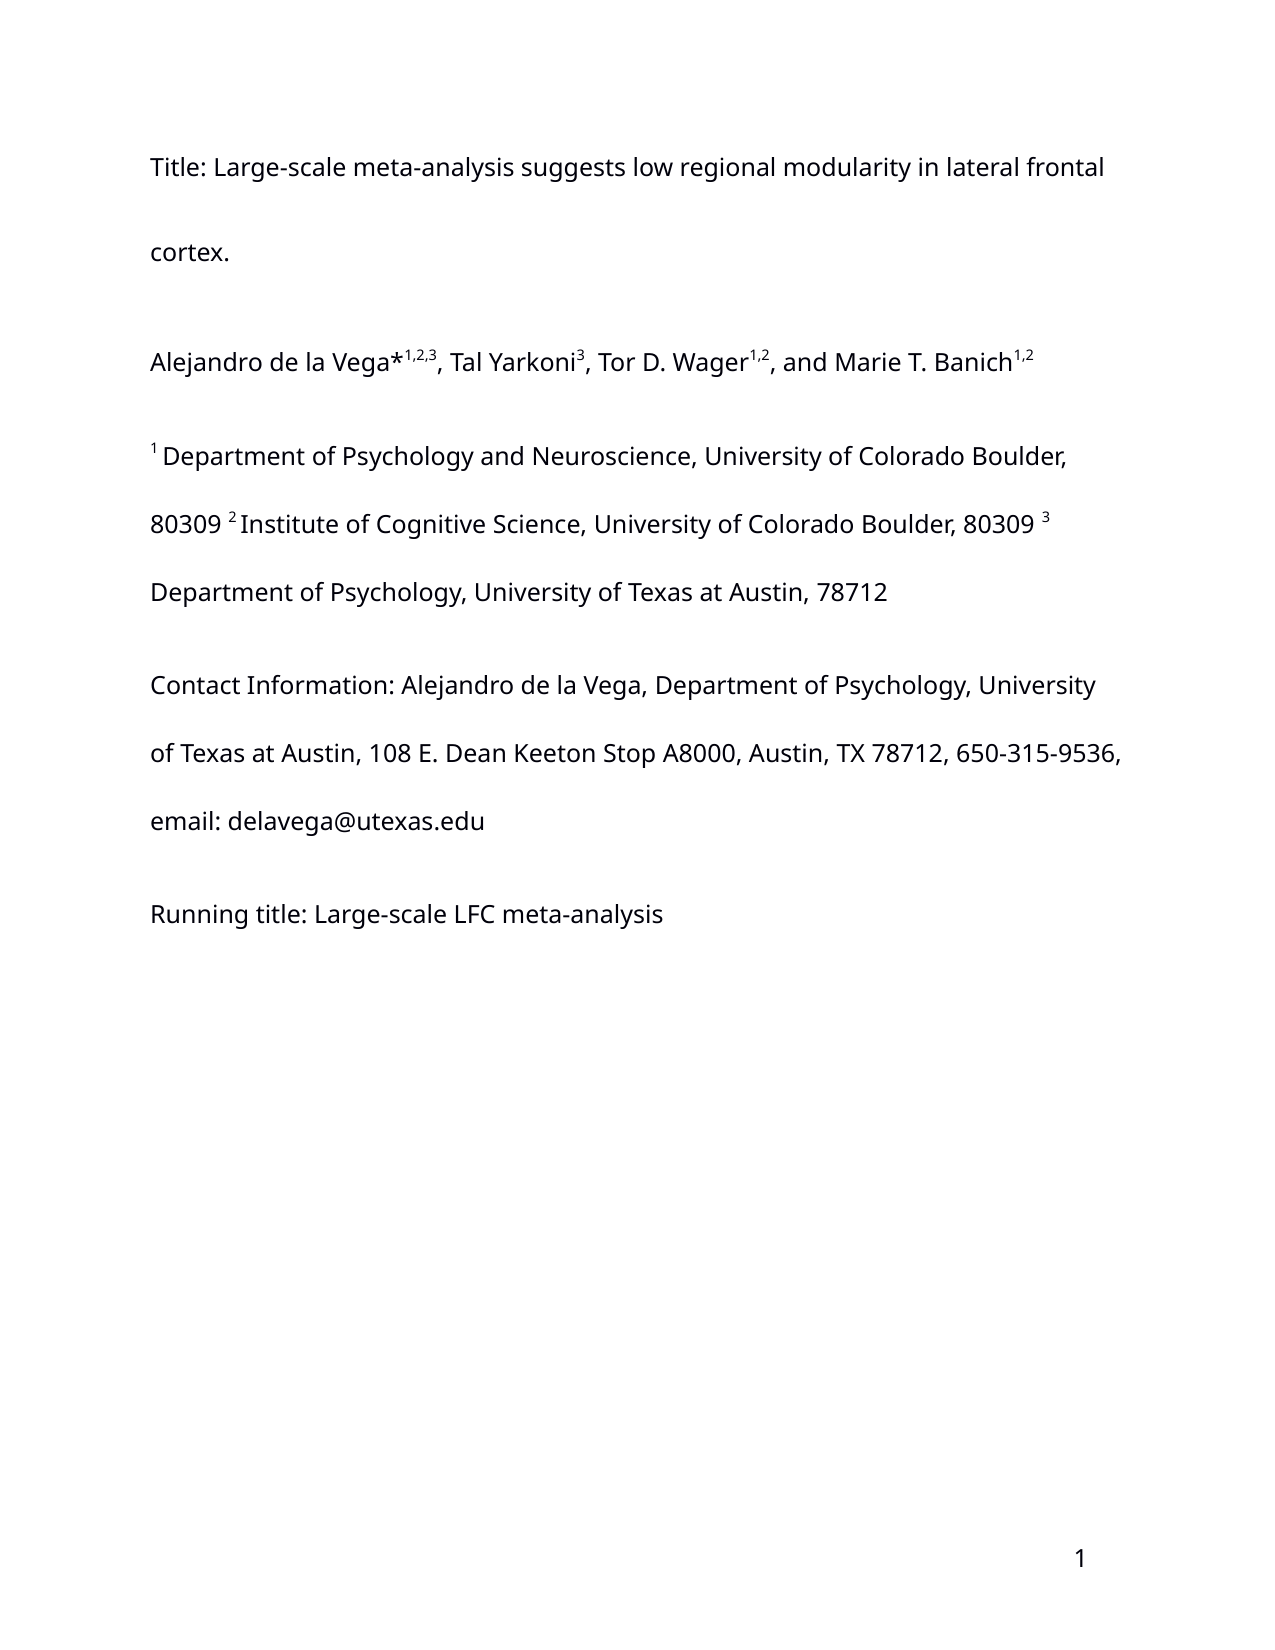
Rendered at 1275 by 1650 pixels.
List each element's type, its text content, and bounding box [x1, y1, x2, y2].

text Contact Information: Alejandro de la Vega, Department of Psychology, University of Texas at Austin, 108 E. Dean Keeton Stop A8000, Austin, TX 78712, 650-315-9536, email: delavega@utexas.edu [150, 667, 1125, 838]
text Alejandro de la Vega*1,2,3, Tal Yarkoni3, Tor D. Wager1,2, and Marie T. Banich1,2 [150, 345, 1125, 379]
text 1 Department of Psychology and Neuroscience, University of Colorado Boulder, 80309 2 Institute of Cognitive Science, University of Colorado Boulder, 80309 3 Department of Psychology, University of Texas at Austin, 78712 [150, 438, 1125, 608]
text Running title: Large-scale LFC meta-analysis [150, 897, 1125, 931]
text Title: Large-scale meta-analysis suggests low regional modularity in lateral frontal cortex. [150, 150, 1125, 277]
